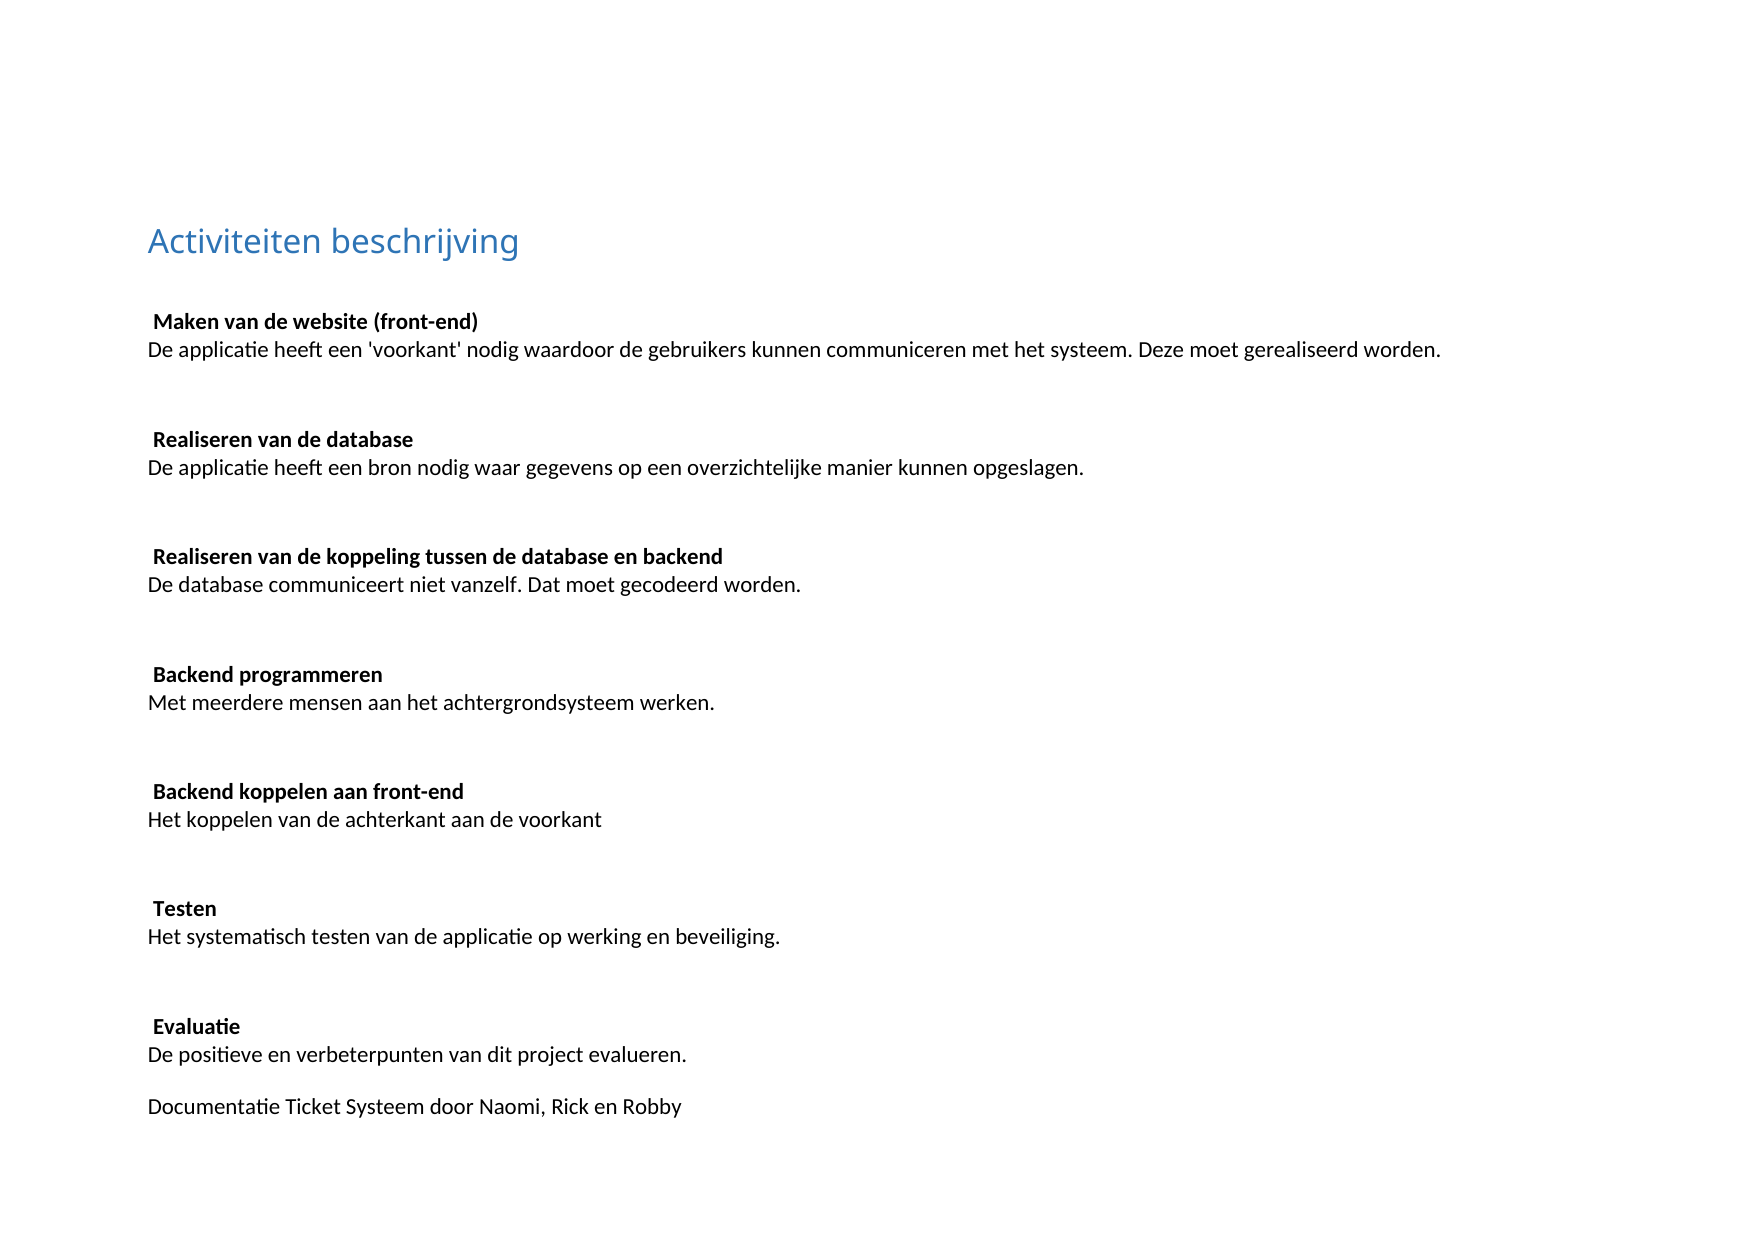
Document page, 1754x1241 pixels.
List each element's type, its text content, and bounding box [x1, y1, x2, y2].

text Maken van de website (front-end) De applicatie heeft een 'voorkant' nodig waardoor de gebruikers kunnen communiceren met het systeem. Deze moet gerealiseerd worden. [148, 307, 1606, 363]
text Realiseren van de koppeling tussen de database en backend De database communiceert niet vanzelf. Dat moet gecodeerd worden. [148, 542, 1606, 598]
text Testen Het systematisch testen van de applicatie op werking en beveiliging. [148, 894, 1606, 951]
text Backend programmeren Met meerdere mensen aan het achtergrondsysteem werken. [148, 660, 1606, 716]
text Backend koppelen aan front-end Het koppelen van de achterkant aan de voorkant [148, 777, 1606, 833]
text Evaluatie De positieve en verbeterpunten van dit project evalueren. [148, 1012, 1606, 1068]
subtitle Activiteiten beschrijving [148, 217, 1606, 263]
text Realiseren van de database De applicatie heeft een bron nodig waar gegevens op een overzichtelijke manier kunnen opgeslagen. [148, 425, 1606, 481]
